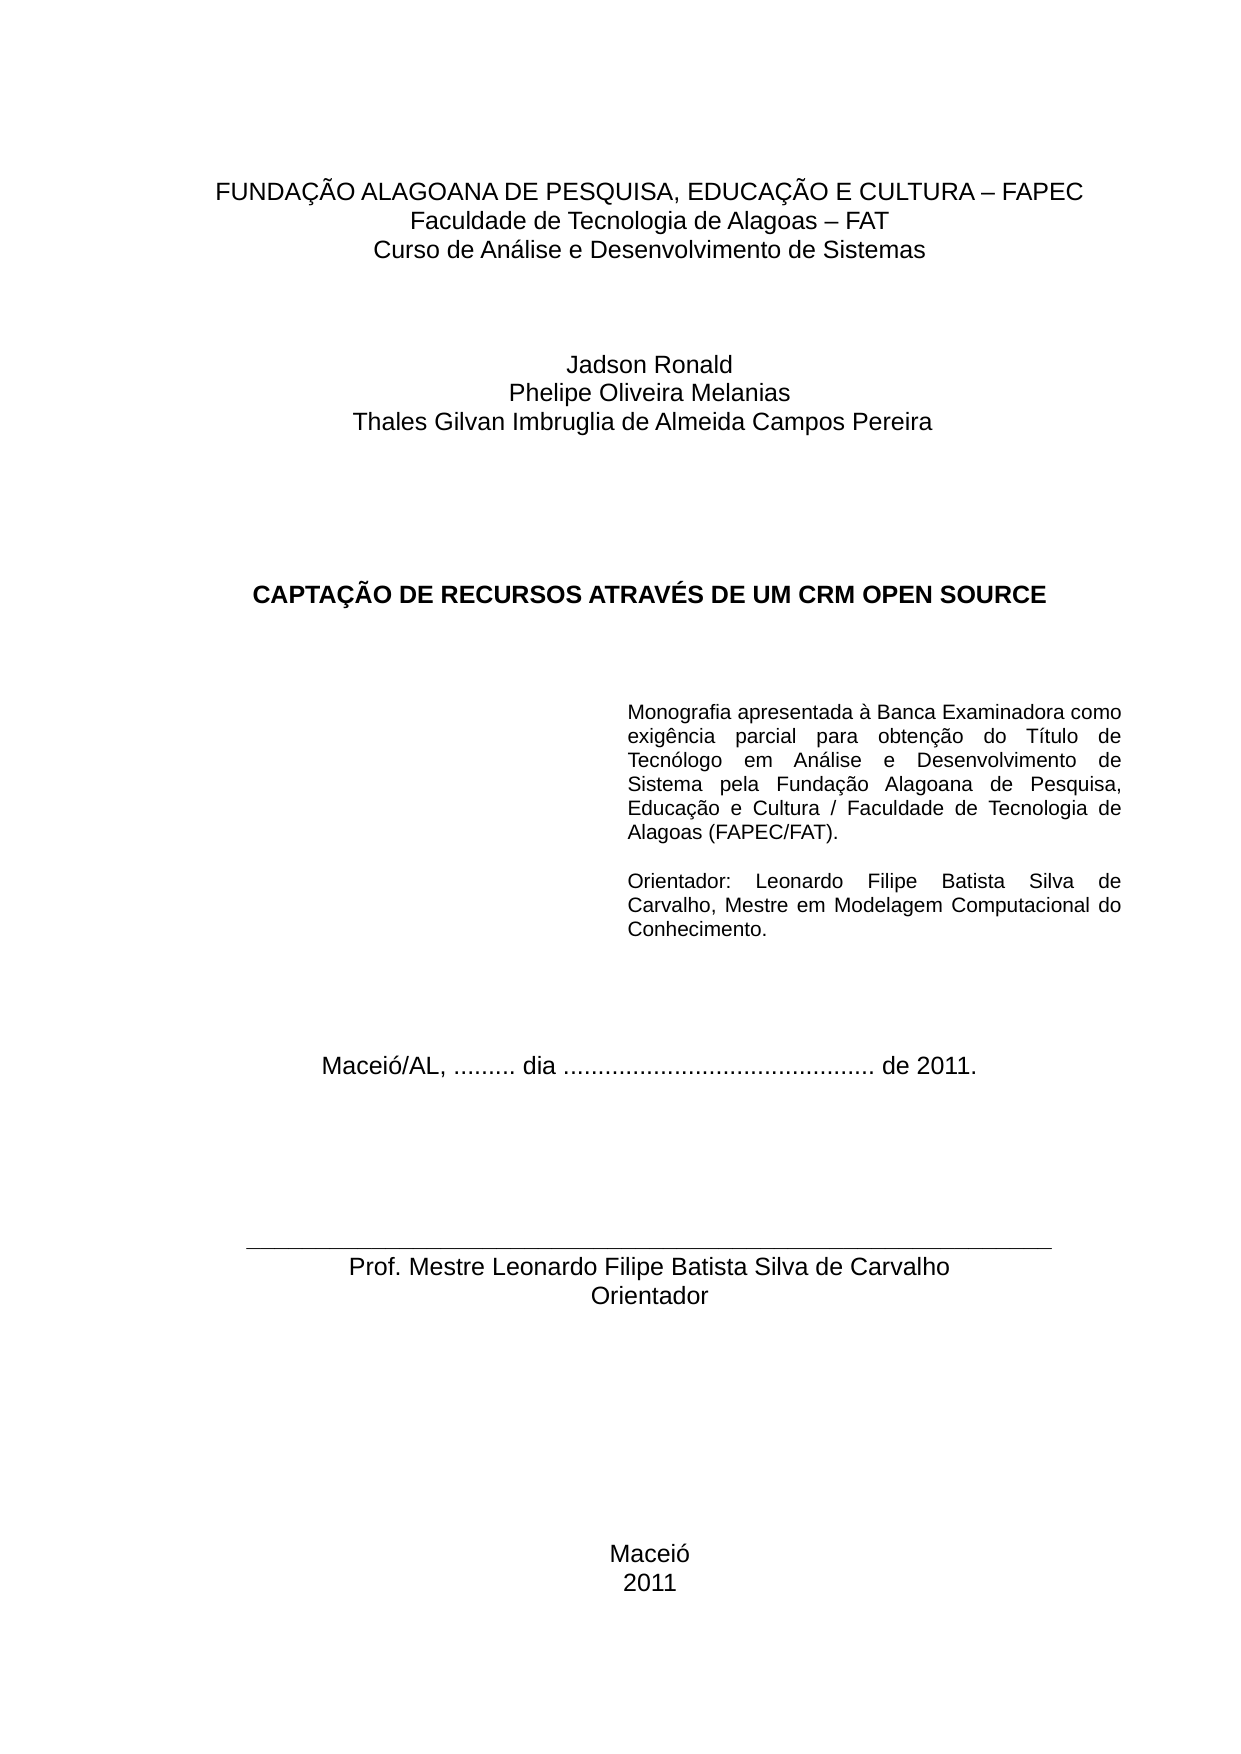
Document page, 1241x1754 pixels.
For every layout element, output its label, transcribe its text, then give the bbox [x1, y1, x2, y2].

text Jadson Ronald [177, 350, 1122, 378]
text CAPTAÇÃO DE RECURSOS ATRAVÉS DE UM CRM OPEN SOURCE [177, 580, 1122, 608]
text Monografia apresentada à Banca Examinadora como exigência parcial para obtenção do Título de Tecnólogo em Análise e Desenvolvimento de Sistema pela Fundação Alagoana de Pesquisa, Educação e Cultura / Faculdade de Tecnologia de Alagoas (FAPEC/FAT). [627, 700, 1122, 843]
text Maceió/AL, ......... dia ............................................. de 2011. [177, 1051, 1122, 1079]
text Orientador: Leonardo Filipe Batista Silva de Carvalho, Mestre em Modelagem Computacional do Conhecimento. [627, 868, 1122, 940]
text Faculdade de Tecnologia de Alagoas – FAT [177, 206, 1122, 235]
text Orientador [177, 1281, 1122, 1309]
text Phelipe Oliveira Melanias [177, 378, 1122, 407]
text Prof. Mestre Leonardo Filipe Batista Silva de Carvalho [177, 1252, 1122, 1281]
text Thales Gilvan Imbruglia de Almeida Campos Pereira [177, 407, 1122, 436]
text Maceió [177, 1539, 1122, 1568]
text FUNDAÇÃO ALAGOANA DE PESQUISA, EDUCAÇÃO E CULTURA – FAPEC [177, 177, 1122, 206]
text 2011 [177, 1568, 1122, 1597]
text __________________________________________________________ [177, 1223, 1122, 1252]
text Curso de Análise e Desenvolvimento de Sistemas [177, 235, 1122, 263]
